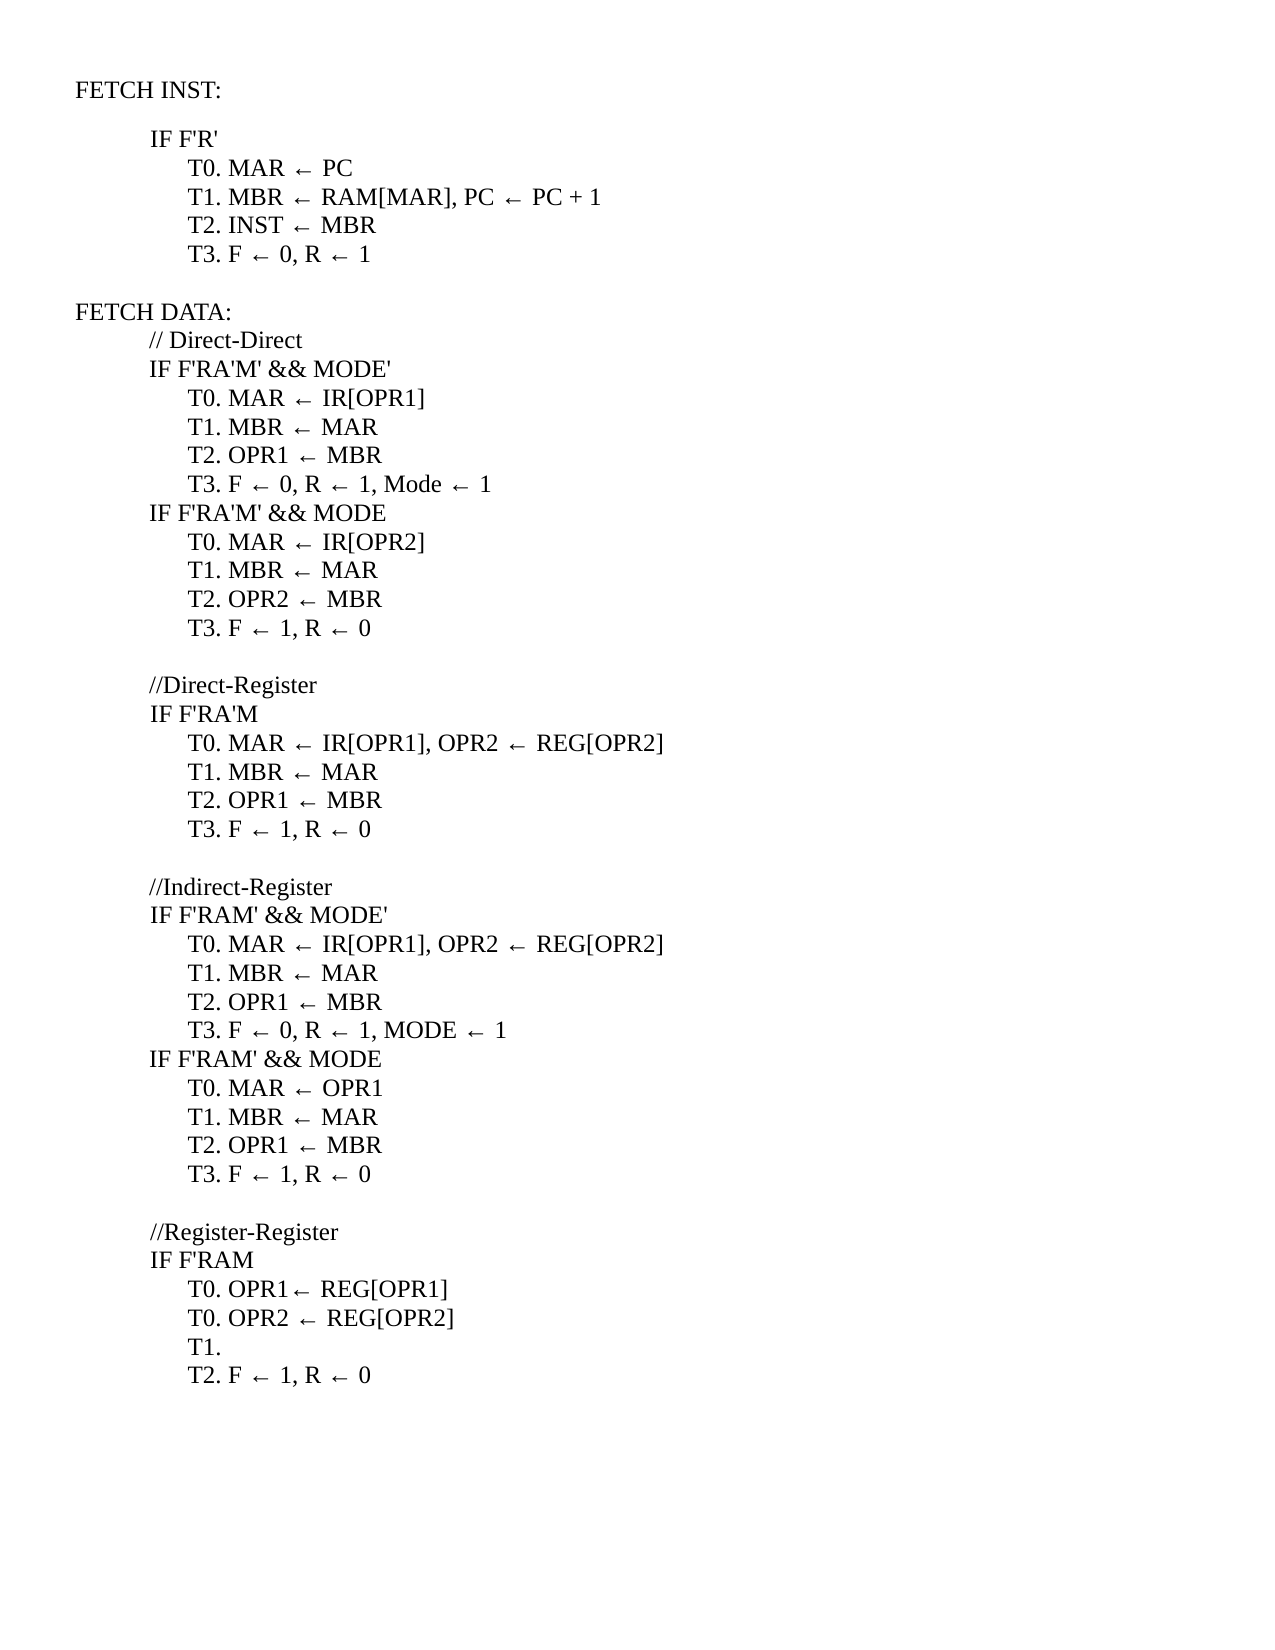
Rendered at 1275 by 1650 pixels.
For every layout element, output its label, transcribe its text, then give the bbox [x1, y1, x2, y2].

list MBR ← MAR [187, 555, 1200, 584]
list MBR ← MAR [187, 1102, 1200, 1130]
list MAR ← PC [187, 153, 1200, 182]
list MBR ← MAR [187, 412, 1200, 440]
list MAR ← IR[OPR1] [187, 383, 1200, 412]
list OPR2 ← MBR [187, 584, 1200, 613]
text FETCH INST: [75, 75, 1200, 104]
list OPR1 ← MBR [187, 440, 1200, 469]
text //Direct-Register [75, 670, 1200, 699]
list F ← 0, R ← 1, MODE ← 1 [187, 1015, 1200, 1044]
list MBR ← RAM[MAR], PC ← PC + 1 [187, 182, 1200, 210]
list MBR ← MAR [187, 757, 1200, 785]
text // Direct-Direct [75, 325, 1200, 354]
list MAR ← IR[OPR2] [187, 527, 1200, 555]
text FETCH DATA: [75, 297, 1200, 325]
list F ← 0, R ← 1, Mode ← 1 [187, 469, 1200, 498]
list MAR ← IR[OPR1], OPR2 ← REG[OPR2] [187, 929, 1200, 958]
text //Register-Register [150, 1217, 1200, 1245]
list OPR1 ← MBR [187, 987, 1200, 1015]
text IF F'RA'M' && MODE [75, 498, 1200, 527]
list INST ← MBR [187, 210, 1200, 239]
text IF F'RAM [150, 1245, 1200, 1274]
list OPR2 ← REG[OPR2] [187, 1303, 1200, 1332]
text //Indirect-Register [75, 872, 1200, 900]
text IF F'RAM' && MODE' [150, 900, 1200, 929]
list F ← 1, R ← 0 [187, 1159, 1200, 1188]
list F ← 0, R ← 1 [187, 239, 1200, 268]
list OPR1 ← MBR [187, 1130, 1200, 1159]
list OPR1 ← MBR [187, 785, 1200, 814]
text IF F'R' [150, 124, 1200, 153]
list MAR ← OPR1 [187, 1073, 1200, 1102]
text IF F'RA'M' && MODE' [75, 354, 1200, 383]
text IF F'RAM' && MODE [75, 1044, 1200, 1073]
list MAR ← IR[OPR1], OPR2 ← REG[OPR2] [187, 728, 1200, 757]
list F ← 1, R ← 0 [187, 1360, 1200, 1389]
text IF F'RA'M [150, 699, 1200, 728]
list OPR1← REG[OPR1] [187, 1274, 1200, 1303]
list F ← 1, R ← 0 [187, 613, 1200, 642]
list F ← 1, R ← 0 [187, 814, 1200, 843]
list MBR ← MAR [187, 958, 1200, 987]
